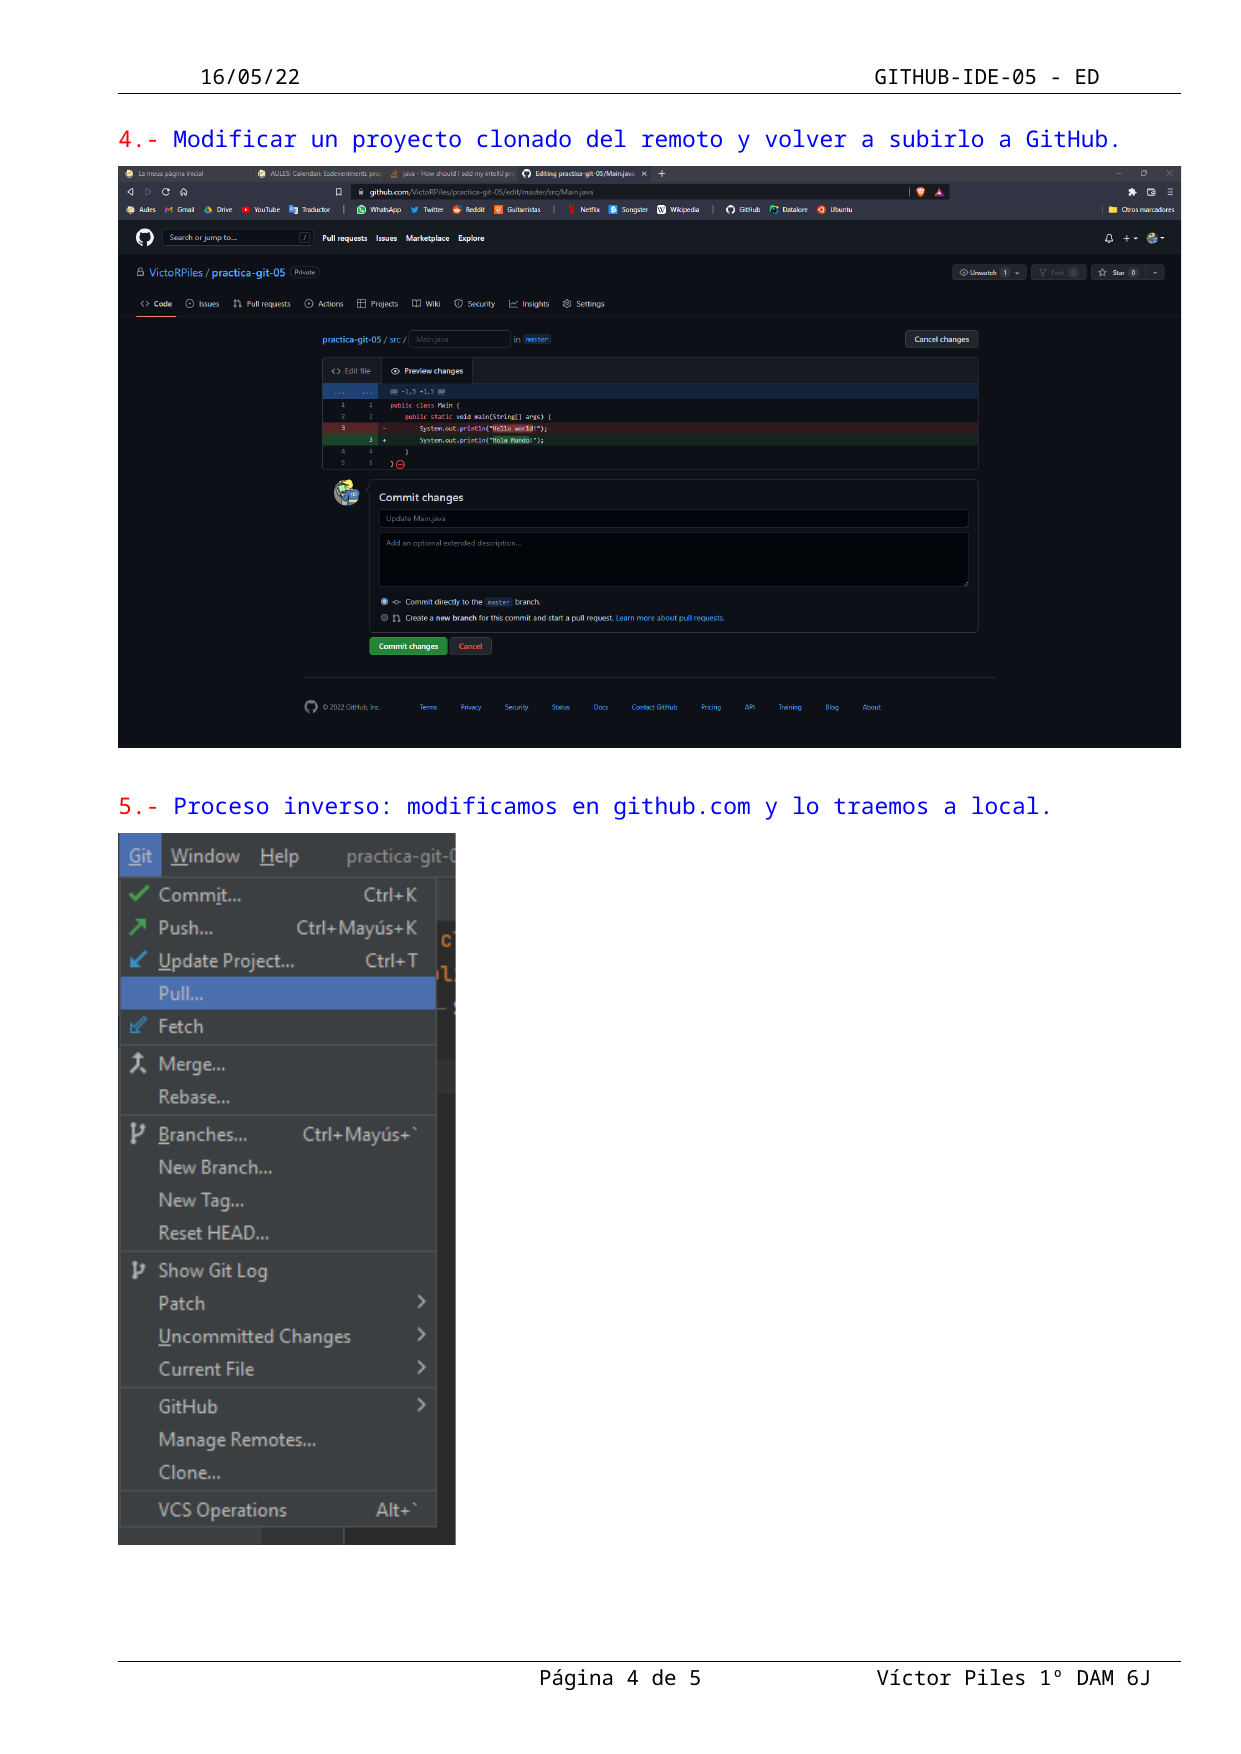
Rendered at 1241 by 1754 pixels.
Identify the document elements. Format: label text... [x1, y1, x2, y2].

picture [118, 833, 456, 1545]
picture [118, 166, 1182, 748]
text 4.- Modificar un proyecto clonado del remoto y volver a subirlo a GitHub. [118, 123, 1181, 154]
text 5.- Proceso inverso: modificamos en github.com y lo traemos a local. [118, 790, 1181, 822]
